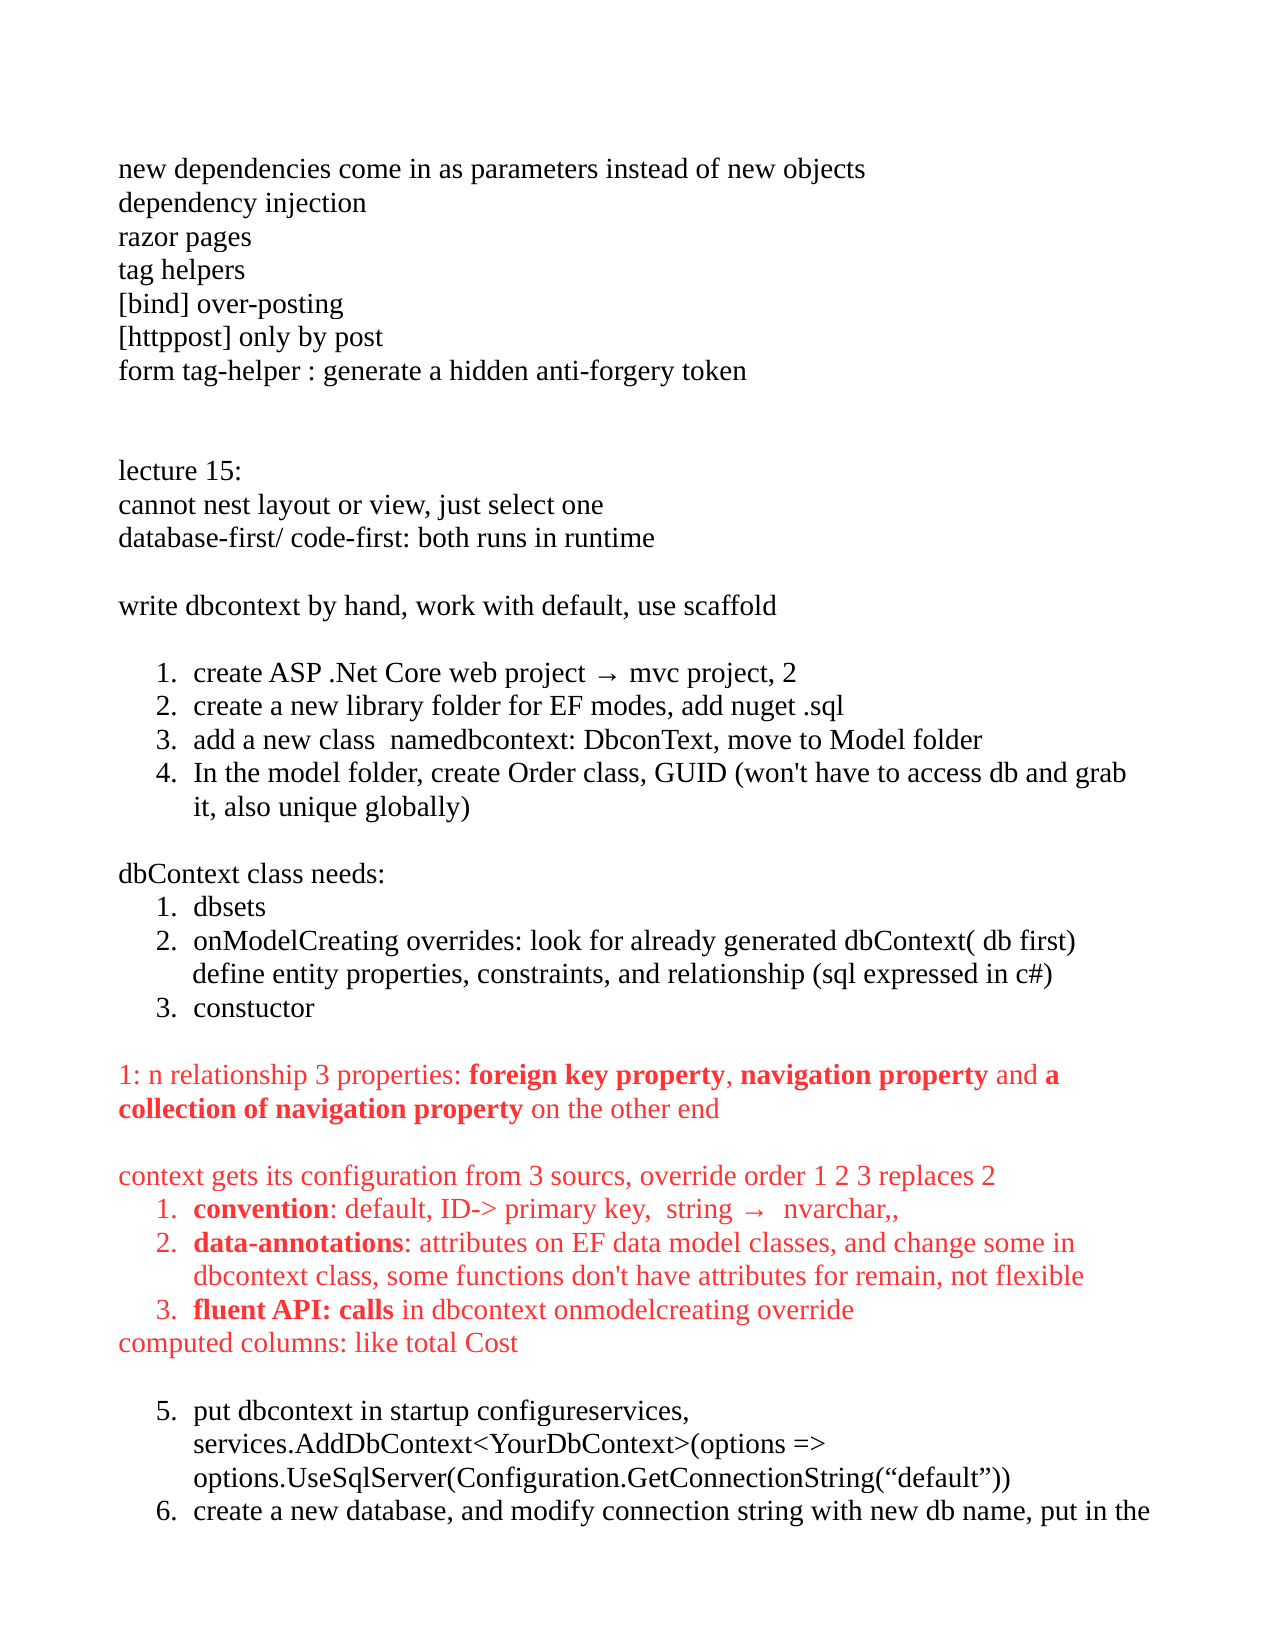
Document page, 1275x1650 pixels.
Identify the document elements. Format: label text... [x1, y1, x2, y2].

text form tag-helper : generate a hidden anti-forgery token [118, 353, 1157, 386]
text [bind] over-posting [118, 286, 1157, 319]
text cannot nest layout or view, just select one [118, 487, 1157, 521]
text new dependencies come in as parameters instead of new objects [118, 152, 1157, 185]
text tag helpers [118, 252, 1157, 286]
text lecture 15: [118, 453, 1157, 487]
list In the model folder, create Order class, GUID (won't have to access db and grab it, also unique globally) [156, 755, 1157, 822]
list create a new database, and modify connection string with new db name, put in the [156, 1493, 1157, 1527]
text define entity properties, constraints, and relationship (sql expressed in c#) [118, 957, 1157, 990]
list add a new class namedbcontext: DbconText, move to Model folder [156, 722, 1157, 755]
text 1: n relationship 3 properties: foreign key property, navigation property and a collection of navigation property on the other end [118, 1057, 1157, 1124]
list onModelCreating overrides: look for already generated dbContext( db first) [156, 923, 1157, 957]
list dbsets [156, 889, 1157, 923]
text database-first/ code-first: both runs in runtime [118, 521, 1157, 554]
list constuctor [156, 990, 1157, 1024]
text dependency injection [118, 185, 1157, 219]
text write dbcontext by hand, work with default, use scaffold [118, 588, 1157, 621]
text [httppost] only by post [118, 319, 1157, 353]
text razor pages [118, 219, 1157, 252]
text context gets its configuration from 3 sourcs, override order 1 2 3 replaces 2 [118, 1158, 1157, 1191]
list fluent API: calls in dbcontext onmodelcreating override [156, 1292, 1157, 1326]
list create ASP .Net Core web project → mvc project, 2 [156, 655, 1157, 688]
list data-annotations: attributes on EF data model classes, and change some in dbcontext class, some functions don't have attributes for remain, not flexible [156, 1225, 1157, 1292]
list convention: default, ID-> primary key, string → nvarchar,, [156, 1191, 1157, 1225]
list create a new library folder for EF modes, add nuget .sql [156, 688, 1157, 722]
list put dbcontext in startup configureservices, services.AddDbContext<YourDbContext>(options => options.UseSqlServer(Configuration.GetConnectionString(“default”)) [156, 1393, 1157, 1493]
text dbContext class needs: [118, 856, 1157, 889]
text computed columns: like total Cost [118, 1326, 1157, 1359]
